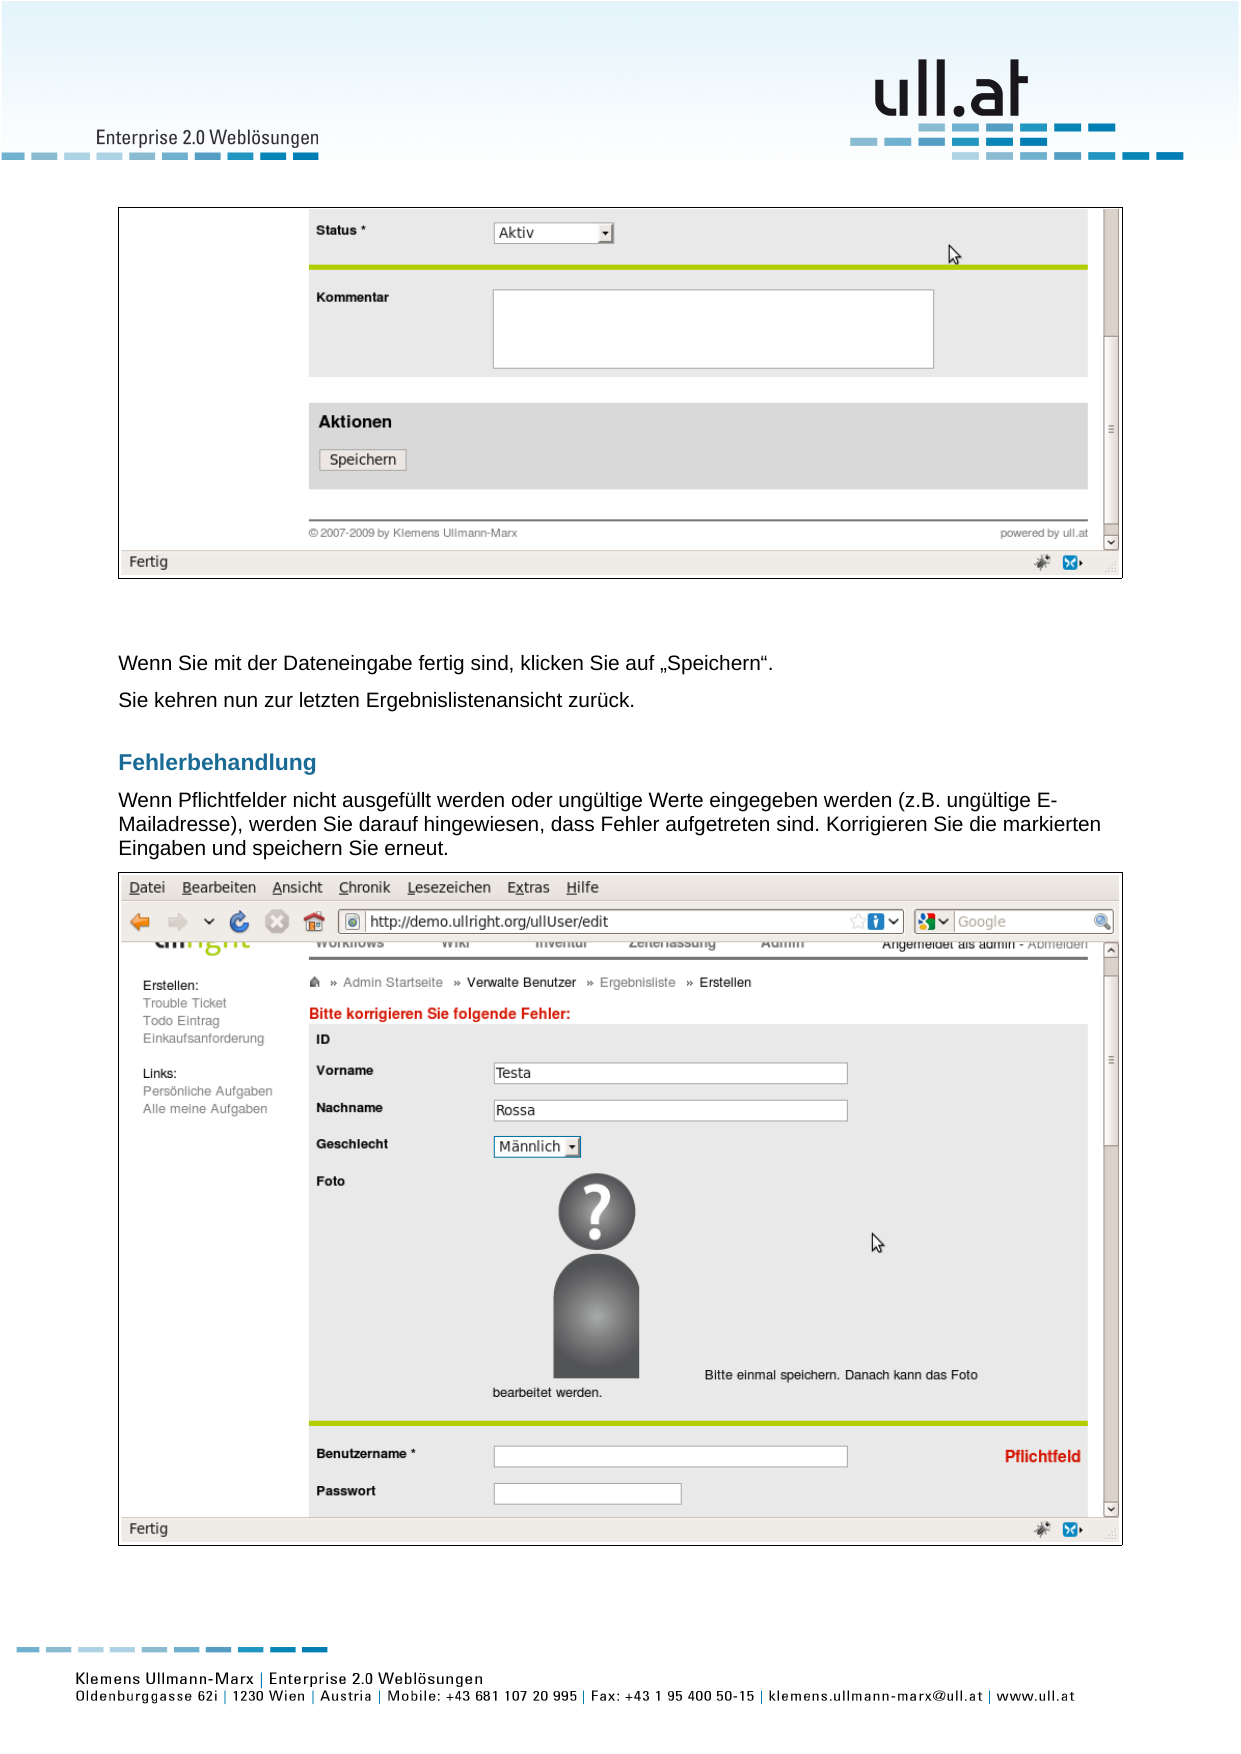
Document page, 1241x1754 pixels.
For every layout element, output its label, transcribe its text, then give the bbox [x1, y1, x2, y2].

text Wenn Sie mit der Dateneingabe fertig sind, klicken Sie auf „Speichern“. [118, 651, 1122, 675]
text Wenn Pflichtfelder nicht ausgefüllt werden oder ungültige Werte eingegeben werden (z.B. ungültige E-Mailadresse), werden Sie darauf hingewiesen, dass Fehler aufgetreten sind. Korrigieren Sie die markierten Eingaben und speichern Sie erneut. [118, 788, 1122, 859]
subtitle Fehlerbehandlung [118, 749, 1122, 775]
text Sie kehren nun zur letzten Ergebnislistenansicht zurück. [118, 687, 1122, 711]
picture [1, 1, 1239, 160]
picture [16, 1647, 1230, 1745]
picture [121, 875, 1119, 1542]
picture [121, 209, 1119, 575]
